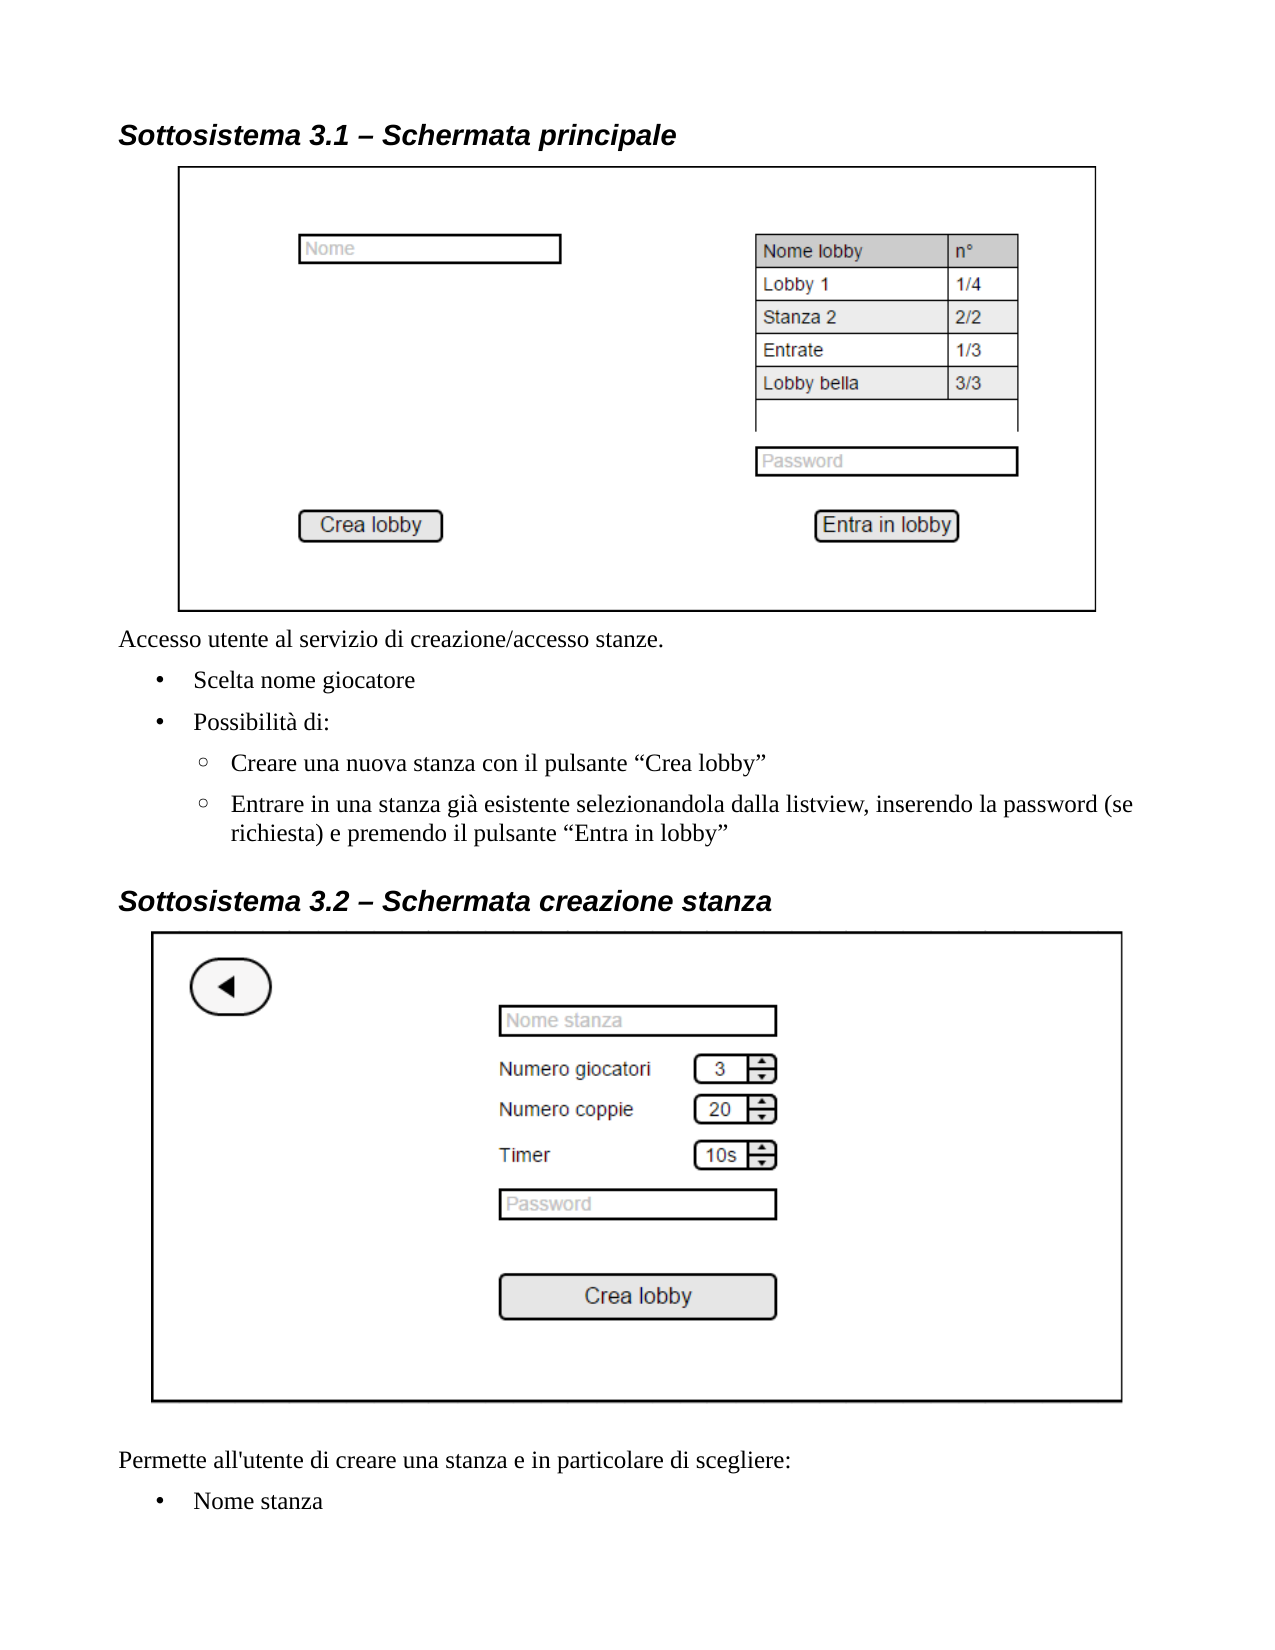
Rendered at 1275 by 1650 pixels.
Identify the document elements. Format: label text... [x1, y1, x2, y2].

subtitle Sottosistema 3.2 – Schermata creazione stanza [118, 337, 1157, 370]
list Password stanza facoltativa (massimo 8 caratteri alfanumerici) [156, 1104, 1157, 1133]
list Numero coppie di carte (massimo 20) [156, 1022, 1157, 1050]
list Scelta nome giocatore [156, 118, 1157, 147]
picture [151, 382, 1124, 857]
list Entrare in una stanza già esistente selezionandola dalla listview, inserendo la password (se richiesta) e premendo il pulsante “Entra in lobby” [193, 242, 1157, 299]
list Tempo massimo del turno giocatore (massimo 30 secondi) [156, 1063, 1157, 1092]
list Creare una nuova stanza con il pulsante “Crea lobby” [193, 201, 1157, 229]
list Numero giocatori (da 2 a 4) [156, 980, 1157, 1009]
list Possibilità di: [156, 159, 1157, 188]
text Permette all'utente di creare una stanza e in particolare di scegliere: [118, 898, 1157, 927]
list Nome stanza [156, 939, 1157, 968]
